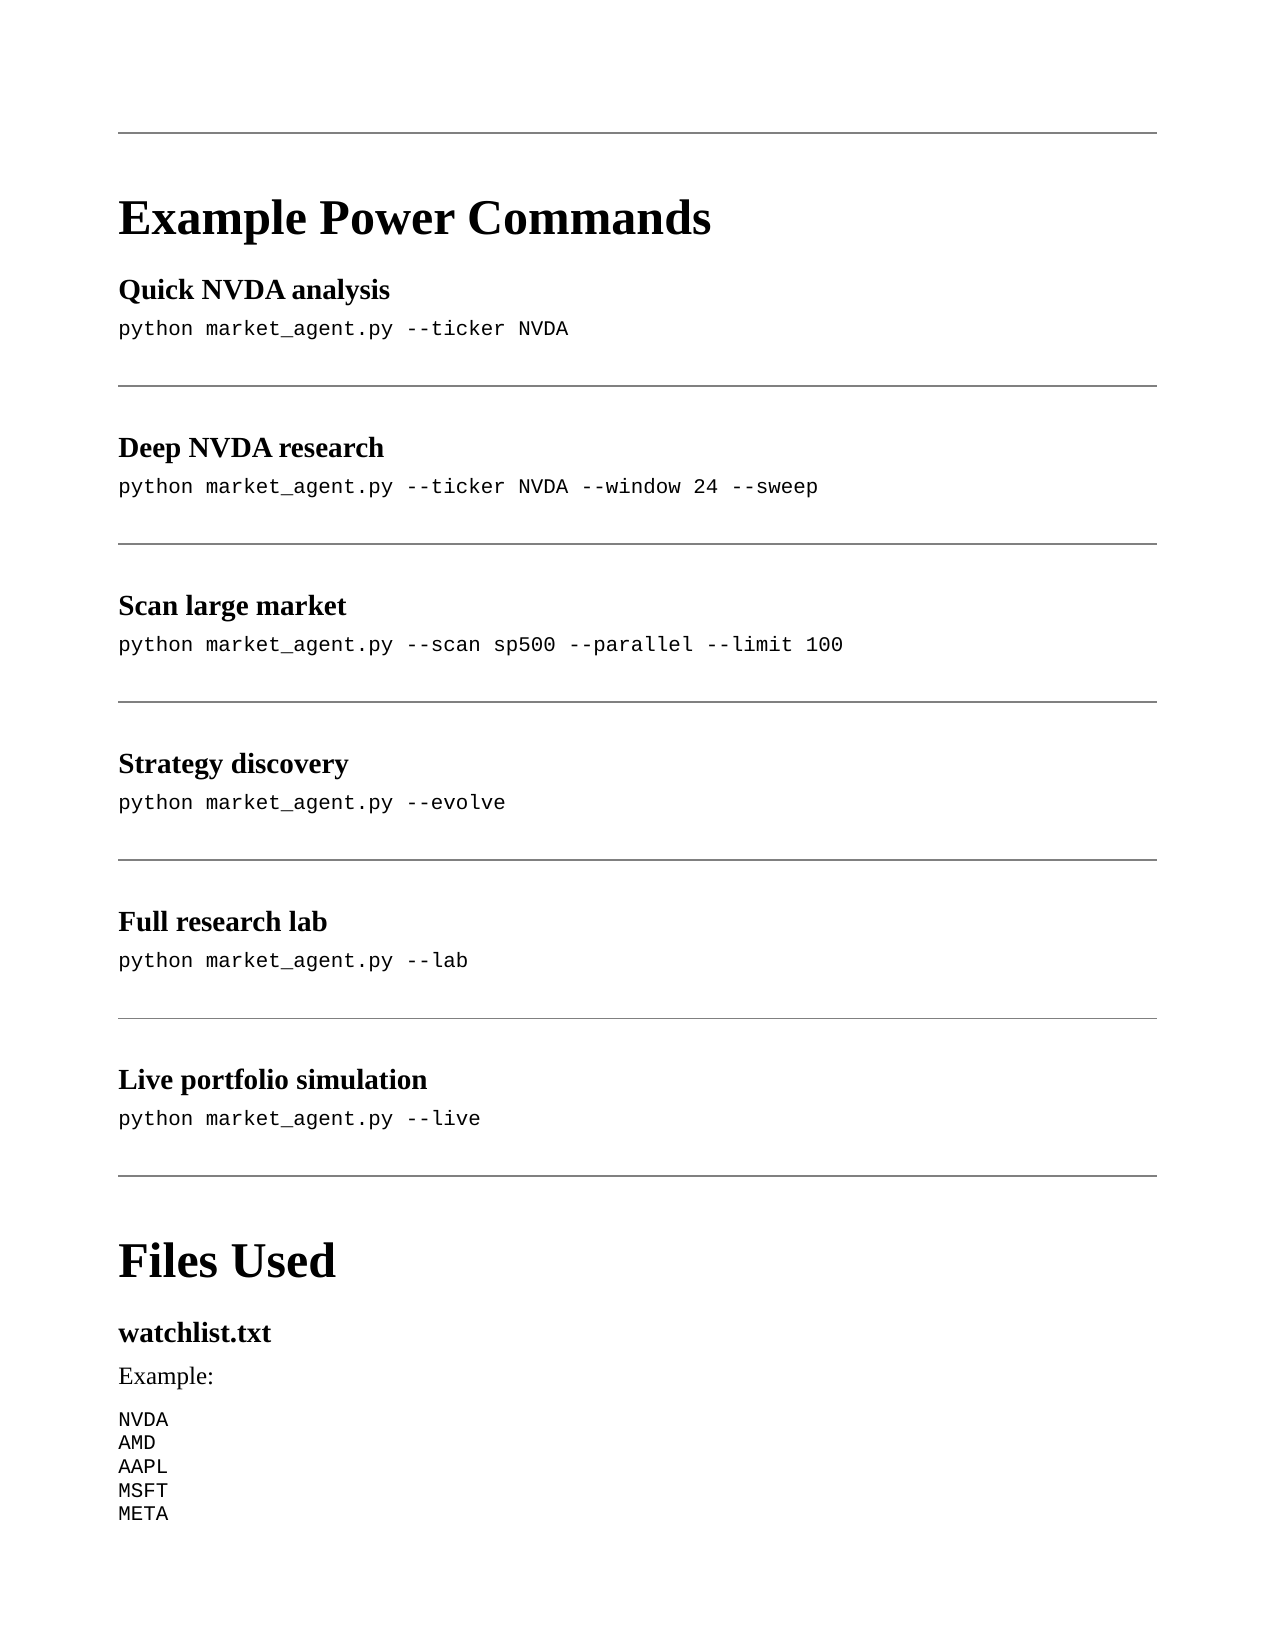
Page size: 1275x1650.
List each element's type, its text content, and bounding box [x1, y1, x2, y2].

text MSFT [118, 1480, 1157, 1503]
subtitle Live portfolio simulation [118, 1062, 1157, 1096]
text AAPL [118, 1456, 1157, 1480]
text python market_agent.py --ticker NVDA [118, 318, 1157, 342]
subtitle Strategy discovery [118, 746, 1157, 779]
subtitle Quick NVDA analysis [118, 272, 1157, 306]
text Example: [118, 1361, 1157, 1390]
subtitle Full research lab [118, 904, 1157, 938]
text NVDA [118, 1409, 1157, 1432]
subtitle Scan large market [118, 588, 1157, 622]
subtitle watchlist.txt [118, 1315, 1157, 1349]
subtitle Example Power Commands [118, 187, 1157, 245]
subtitle Deep NVDA research [118, 430, 1157, 463]
text AMD [118, 1432, 1157, 1456]
text META [118, 1503, 1157, 1527]
text python market_agent.py --evolve [118, 792, 1157, 816]
text python market_agent.py --lab [118, 950, 1157, 974]
text python market_agent.py --scan sp500 --parallel --limit 100 [118, 634, 1157, 658]
subtitle Files Used [118, 1231, 1157, 1288]
text python market_agent.py --ticker NVDA --window 24 --sweep [118, 476, 1157, 500]
text python market_agent.py --live [118, 1108, 1157, 1132]
